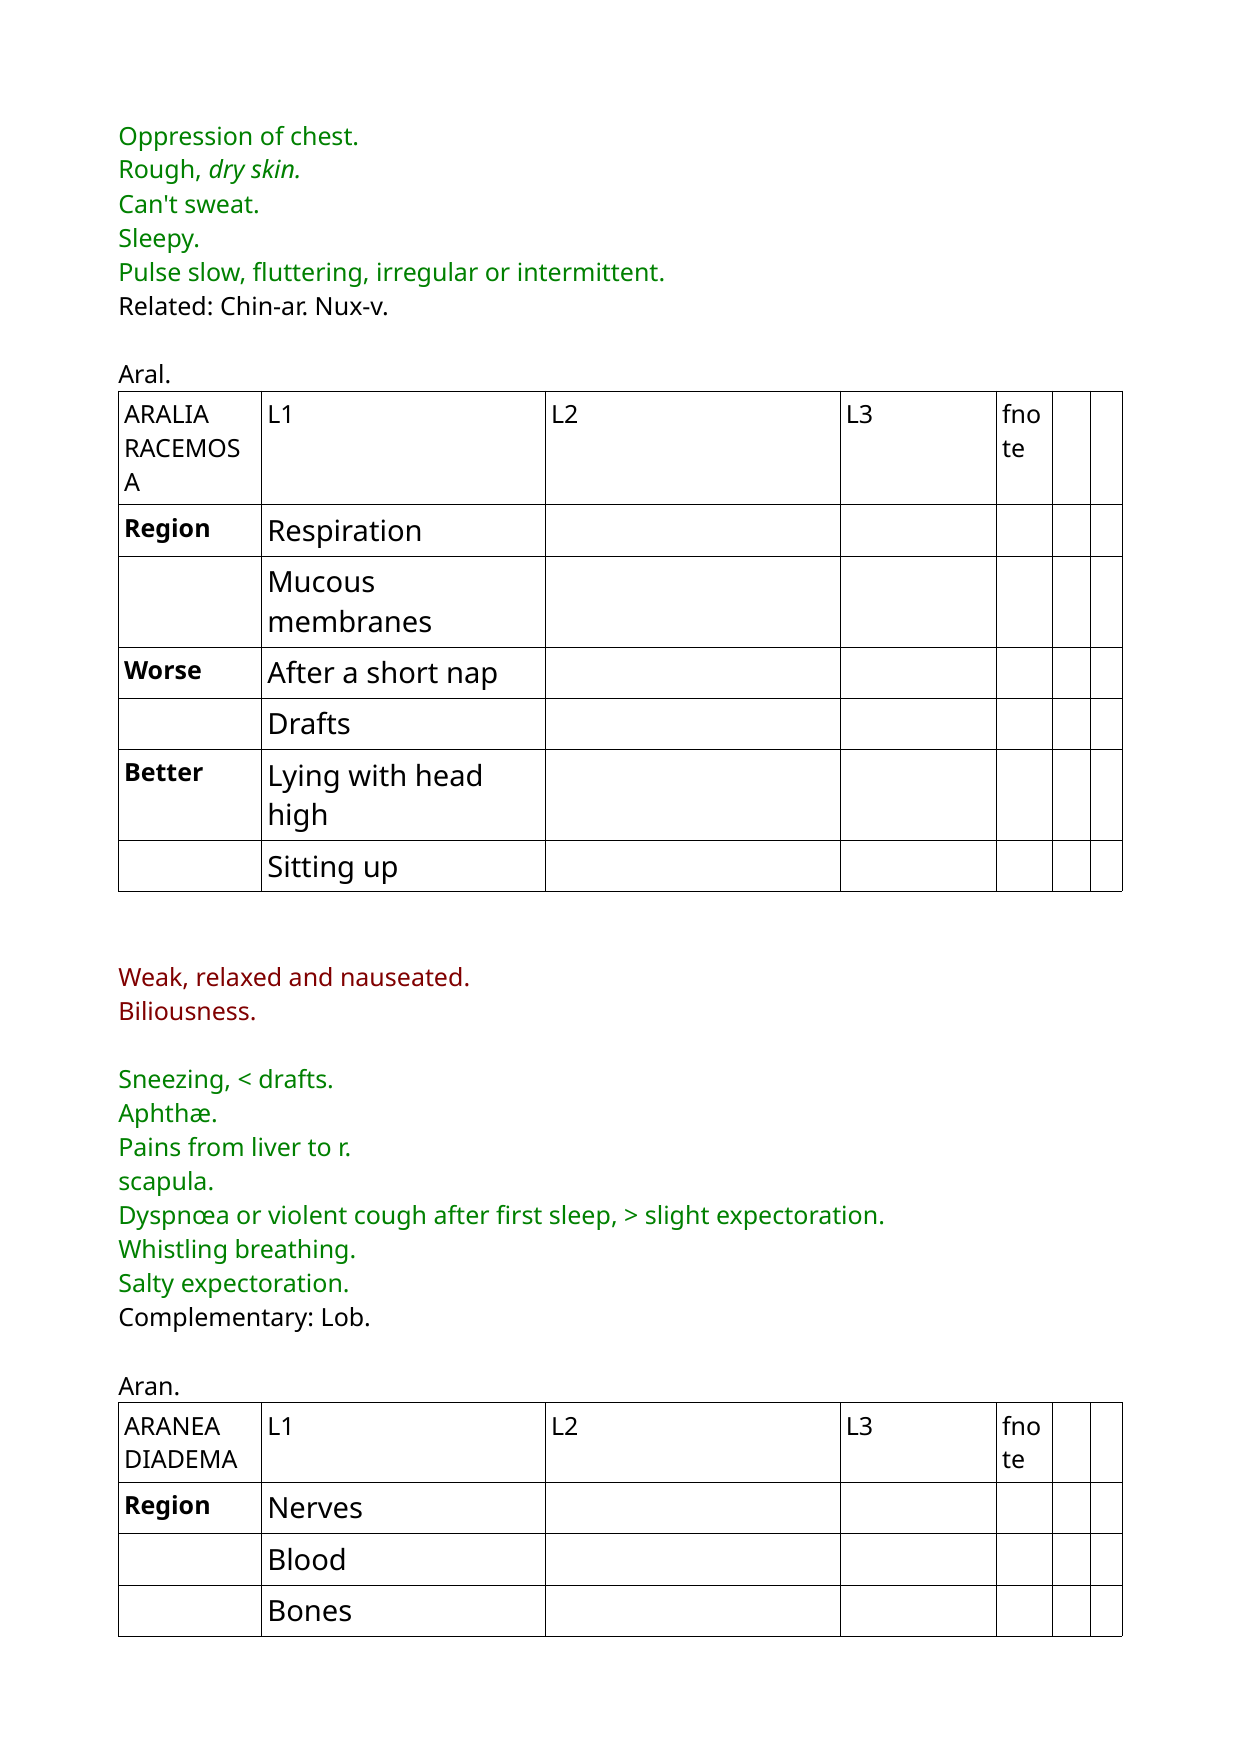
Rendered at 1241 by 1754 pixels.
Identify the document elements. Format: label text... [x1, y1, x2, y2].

table_cell Sitting up [262, 841, 545, 891]
table_cell Bones [262, 1586, 545, 1636]
table_header L1 [262, 1403, 545, 1482]
text Salty expectoration. [118, 1266, 1122, 1300]
table_cell [841, 699, 996, 749]
text Whistling breathing. [118, 1232, 1122, 1266]
table_cell [119, 841, 261, 891]
table_cell [546, 841, 840, 891]
table_cell Respiration [262, 505, 545, 556]
table_cell [1053, 750, 1090, 840]
table_cell Worse [119, 648, 261, 698]
table_cell Better [119, 750, 261, 840]
table_header [1053, 1403, 1090, 1482]
table_cell [1053, 1586, 1090, 1636]
table_header fnote [997, 392, 1052, 504]
table_cell [1091, 841, 1122, 891]
table_cell Region [119, 1483, 261, 1533]
table_cell [997, 1483, 1052, 1533]
table_cell Nerves [262, 1483, 545, 1533]
table_header [1053, 392, 1090, 504]
table_cell Blood [262, 1534, 545, 1584]
table_cell [546, 557, 840, 647]
table_cell Drafts [262, 699, 545, 749]
table_cell [841, 648, 996, 698]
table_cell [546, 750, 840, 840]
table_cell [546, 648, 840, 698]
table_cell [1053, 699, 1090, 749]
table_cell [1053, 841, 1090, 891]
text Related: Chin-ar. Nux-v. [118, 288, 1122, 322]
table_cell [1053, 1534, 1090, 1584]
table_cell [1091, 505, 1122, 556]
table_cell Region [119, 505, 261, 556]
text Rough, dry skin. [118, 152, 1122, 186]
table_cell [997, 505, 1052, 556]
text Sneezing, < drafts. [118, 1062, 1122, 1096]
table_cell [1091, 1534, 1122, 1584]
table_cell [1091, 648, 1122, 698]
table_cell [997, 557, 1052, 647]
text Biliousness. [118, 993, 1122, 1028]
text Pains from liver to r. [118, 1130, 1122, 1164]
table_cell [841, 1534, 996, 1584]
table_cell [1091, 750, 1122, 840]
text scapula. [118, 1164, 1122, 1198]
table_header ARANEA DIADEMA [119, 1403, 261, 1482]
table_cell [997, 1534, 1052, 1584]
text Aran. [118, 1368, 1122, 1402]
table_cell [1053, 557, 1090, 647]
table_cell [841, 841, 996, 891]
table_cell [119, 557, 261, 647]
table_header L2 [546, 392, 840, 504]
table_header L2 [546, 1403, 840, 1482]
table_header [1091, 1403, 1122, 1482]
table_cell [841, 750, 996, 840]
table_cell [546, 1534, 840, 1584]
table_header ARALIA RACEMOSA [119, 392, 261, 504]
table_cell [1091, 1483, 1122, 1533]
table_header [1091, 392, 1122, 504]
table_cell [841, 557, 996, 647]
table_cell [1091, 699, 1122, 749]
table_cell [119, 1586, 261, 1636]
table_cell [997, 841, 1052, 891]
table_cell [546, 699, 840, 749]
table_cell [1091, 557, 1122, 647]
table_cell [841, 1586, 996, 1636]
text Sleepy. [118, 220, 1122, 254]
text Complementary: Lob. [118, 1300, 1122, 1334]
table_cell [841, 505, 996, 556]
table_cell [546, 505, 840, 556]
table_header L3 [841, 1403, 996, 1482]
table_cell [1053, 505, 1090, 556]
text Oppression of chest. [118, 118, 1122, 152]
table_cell [997, 648, 1052, 698]
table_cell [841, 1483, 996, 1533]
table_cell [997, 1586, 1052, 1636]
table_cell After a short nap [262, 648, 545, 698]
table_cell Lying with head high [262, 750, 545, 840]
table_cell [1053, 648, 1090, 698]
table_cell Mucous membranes [262, 557, 545, 647]
text Pulse slow, fluttering, irregular or intermittent. [118, 254, 1122, 288]
text Dyspnœa or violent cough after first sleep, > slight expectoration. [118, 1198, 1122, 1232]
table_header fnote [997, 1403, 1052, 1482]
table_cell [997, 699, 1052, 749]
table_cell [1053, 1483, 1090, 1533]
text Aphthæ. [118, 1096, 1122, 1130]
text Can't sweat. [118, 186, 1122, 220]
table_cell [119, 1534, 261, 1584]
text Weak, relaxed and nauseated. [118, 959, 1122, 993]
table_cell [546, 1586, 840, 1636]
table_cell [119, 699, 261, 749]
table_header L3 [841, 392, 996, 504]
table_cell [546, 1483, 840, 1533]
table_cell [997, 750, 1052, 840]
text Aral. [118, 357, 1122, 391]
table_cell [1091, 1586, 1122, 1636]
table_header L1 [262, 392, 545, 504]
